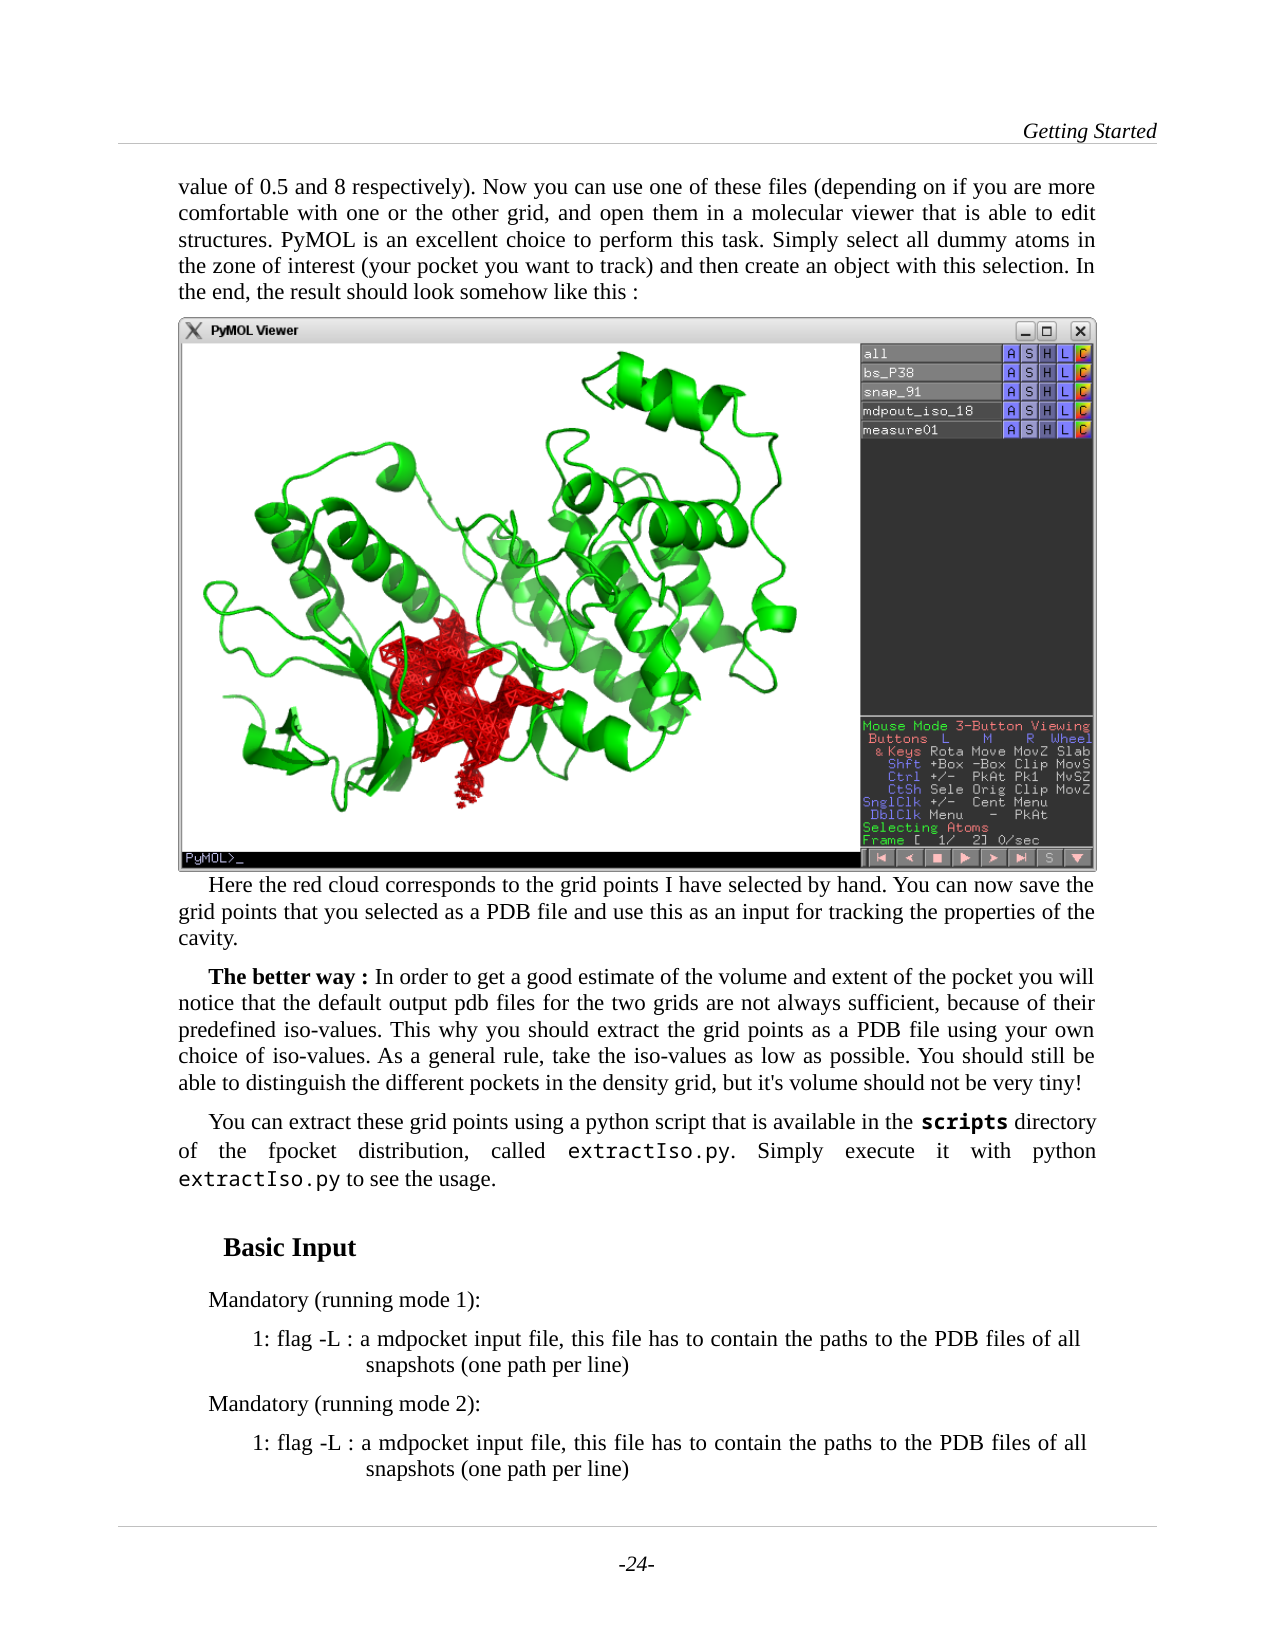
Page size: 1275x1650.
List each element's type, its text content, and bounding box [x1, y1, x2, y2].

text value of 0.5 and 8 respectively). Now you can use one of these files (depending on if you are more comfortable with one or the other grid, and open them in a molecular viewer that is able to edit structures. PyMOL is an excellent choice to perform this task. Simply select all dummy atoms in the zone of interest (your pocket you want to track) and then create an object with this selection. In the end, the result should look somehow like this : [178, 173, 1097, 305]
picture [178, 317, 1097, 872]
subtitle Basic Input [223, 1231, 1157, 1262]
text Here the red cloud corresponds to the grid points I have selected by hand. You can now save the grid points that you selected as a PDB file and use this as an input for tracking the properties of the cavity. [178, 872, 1097, 951]
text 1: flag -L : a mdpocket input file, this file has to contain the paths to the PDB files of all snapshots (one path per line) [178, 1429, 1097, 1481]
text You can extract these grid points using a python script that is available in the scripts directory of the fpocket distribution, called extractIso.py. Simply execute it with python extractIso.py to see the usage. [178, 1107, 1097, 1193]
text 1: flag -L : a mdpocket input file, this file has to contain the paths to the PDB files of all snapshots (one path per line) [178, 1325, 1097, 1377]
text Mandatory (running mode 2): [178, 1390, 1097, 1416]
text Mandatory (running mode 1): [178, 1286, 1097, 1312]
text The better way : In order to get a good estimate of the volume and extent of the pocket you will notice that the default output pdb files for the two grids are not always sufficient, because of their predefined iso-values. This why you should extract the grid points as a PDB file using your own choice of iso-values. As a general rule, take the iso-values as low as possible. You should still be able to distinguish the different pockets in the density grid, but it's volume should not be very tiny! [178, 963, 1097, 1095]
